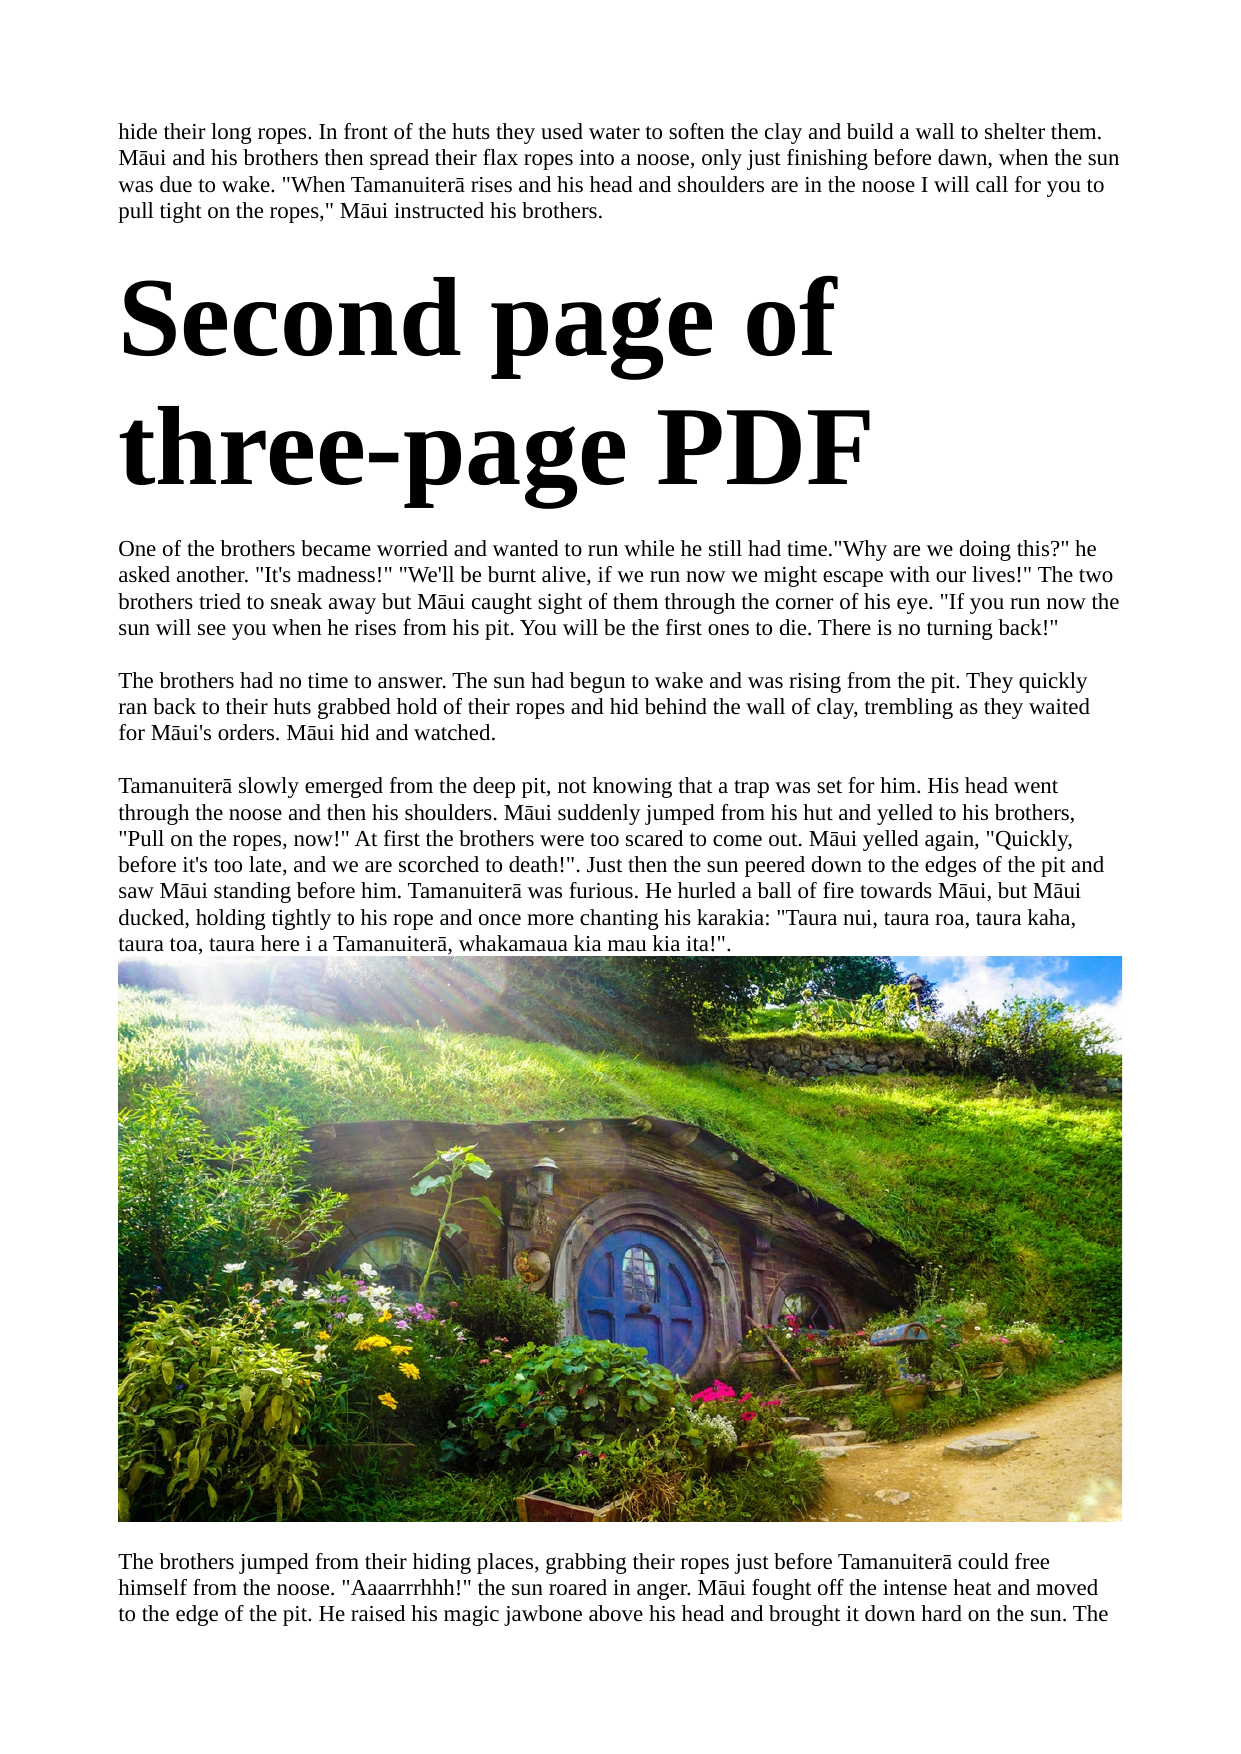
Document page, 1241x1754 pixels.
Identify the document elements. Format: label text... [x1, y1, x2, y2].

text One of the brothers became worried and wanted to run while he still had time."Why are we doing this?" he asked another. "It's madness!" "We'll be burnt alive, if we run now we might escape with our lives!" The two brothers tried to sneak away but Māui caught sight of them through the corner of his eye. "If you run now the sun will see you when he rises from his pit. You will be the first ones to die. There is no turning back!" [118, 535, 1122, 640]
text hide their long ropes. In front of the huts they used water to soften the clay and build a wall to shelter them. Māui and his brothers then spread their flax ropes into a noose, only just finishing before dawn, when the sun was due to wake. "When Tamanuiterā rises and his head and shoulders are in the noose I will call for you to pull tight on the ropes," Māui instructed his brothers. [118, 118, 1122, 223]
text The brothers had no time to answer. The sun had begun to wake and was rising from the pit. They quickly ran back to their huts grabbed hold of their ropes and hid behind the wall of clay, trembling as they waited for Māui's orders. Māui hid and watched. [118, 667, 1122, 746]
text The brothers jumped from their hiding places, grabbing their ropes just before Tamanuiterā could free himself from the noose. "Aaaarrrhhh!" the sun roared in anger. Māui fought off the intense heat and moved to the edge of the pit. He raised his magic jawbone above his head and brought it down hard on the sun. The [118, 1548, 1122, 1627]
text Tamanuiterā slowly emerged from the deep pit, not knowing that a trap was set for him. His head went through the noose and then his shoulders. Māui suddenly jumped from his hut and yelled to his brothers, "Pull on the ropes, now!" At first the brothers were too scared to come out. Māui yelled again, "Quickly, before it's too late, and we are scorched to death!". Just then the sun peered down to the edges of the pit and saw Māui standing before him. Tamanuiterā was furious. He hurled a ball of fire towards Māui, but Māui ducked, holding tightly to his rope and once more chanting his karakia: "Taura nui, taura roa, taura kaha, taura toa, taura here i a Tamanuiterā, whakamaua kia mau kia ita!". [118, 772, 1122, 956]
picture [118, 956, 1123, 1522]
text Second page of three-page PDF [118, 250, 1122, 509]
